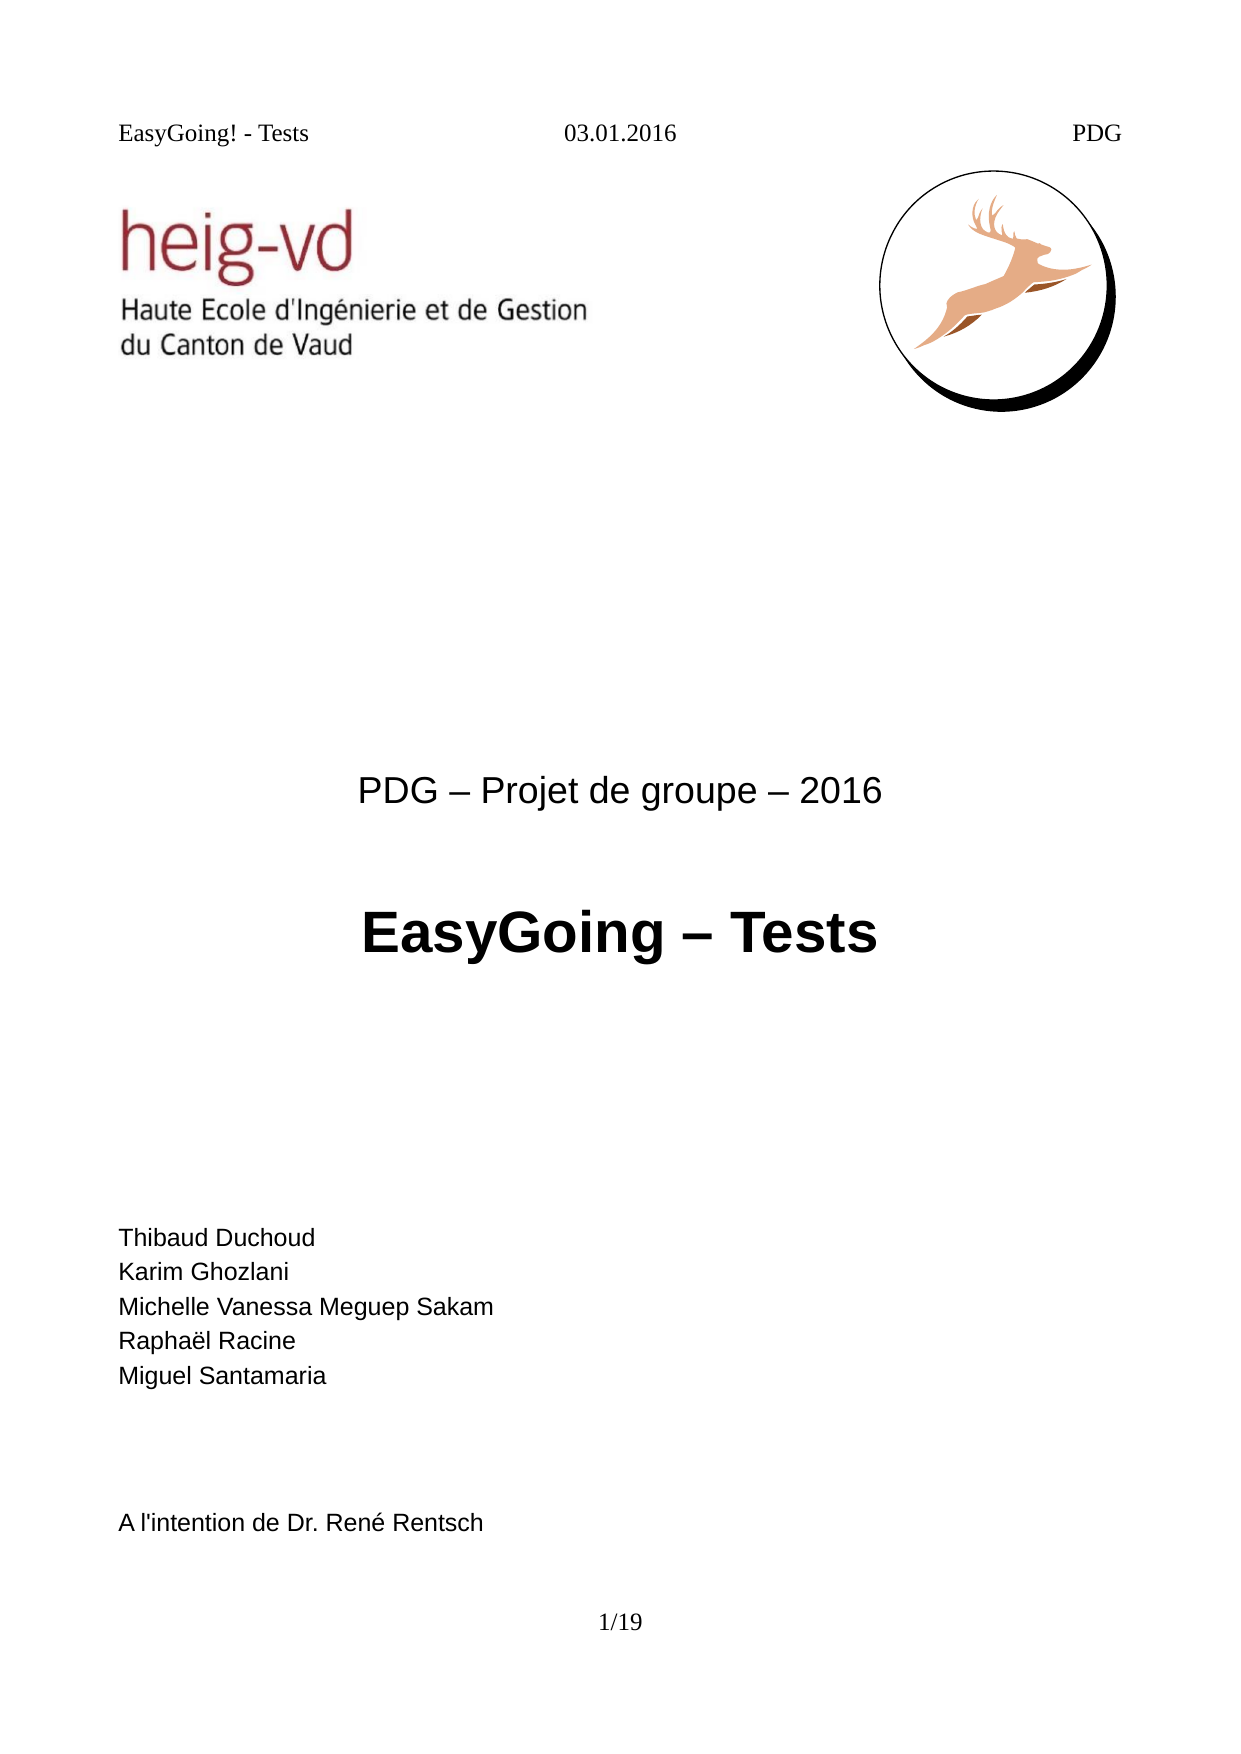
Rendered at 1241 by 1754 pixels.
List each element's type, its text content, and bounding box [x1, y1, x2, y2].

text Thibaud Duchoud Karim Ghozlani Michelle Vanessa Meguep Sakam Raphaël Racine Miguel Santamaria [118, 1223, 1122, 1389]
text A l'intention de Dr. René Rentsch [118, 1508, 1122, 1537]
subtitle PDG – Projet de groupe – 2016 [118, 768, 1122, 811]
picture [118, 205, 593, 360]
title EasyGoing – Tests [118, 898, 1122, 965]
